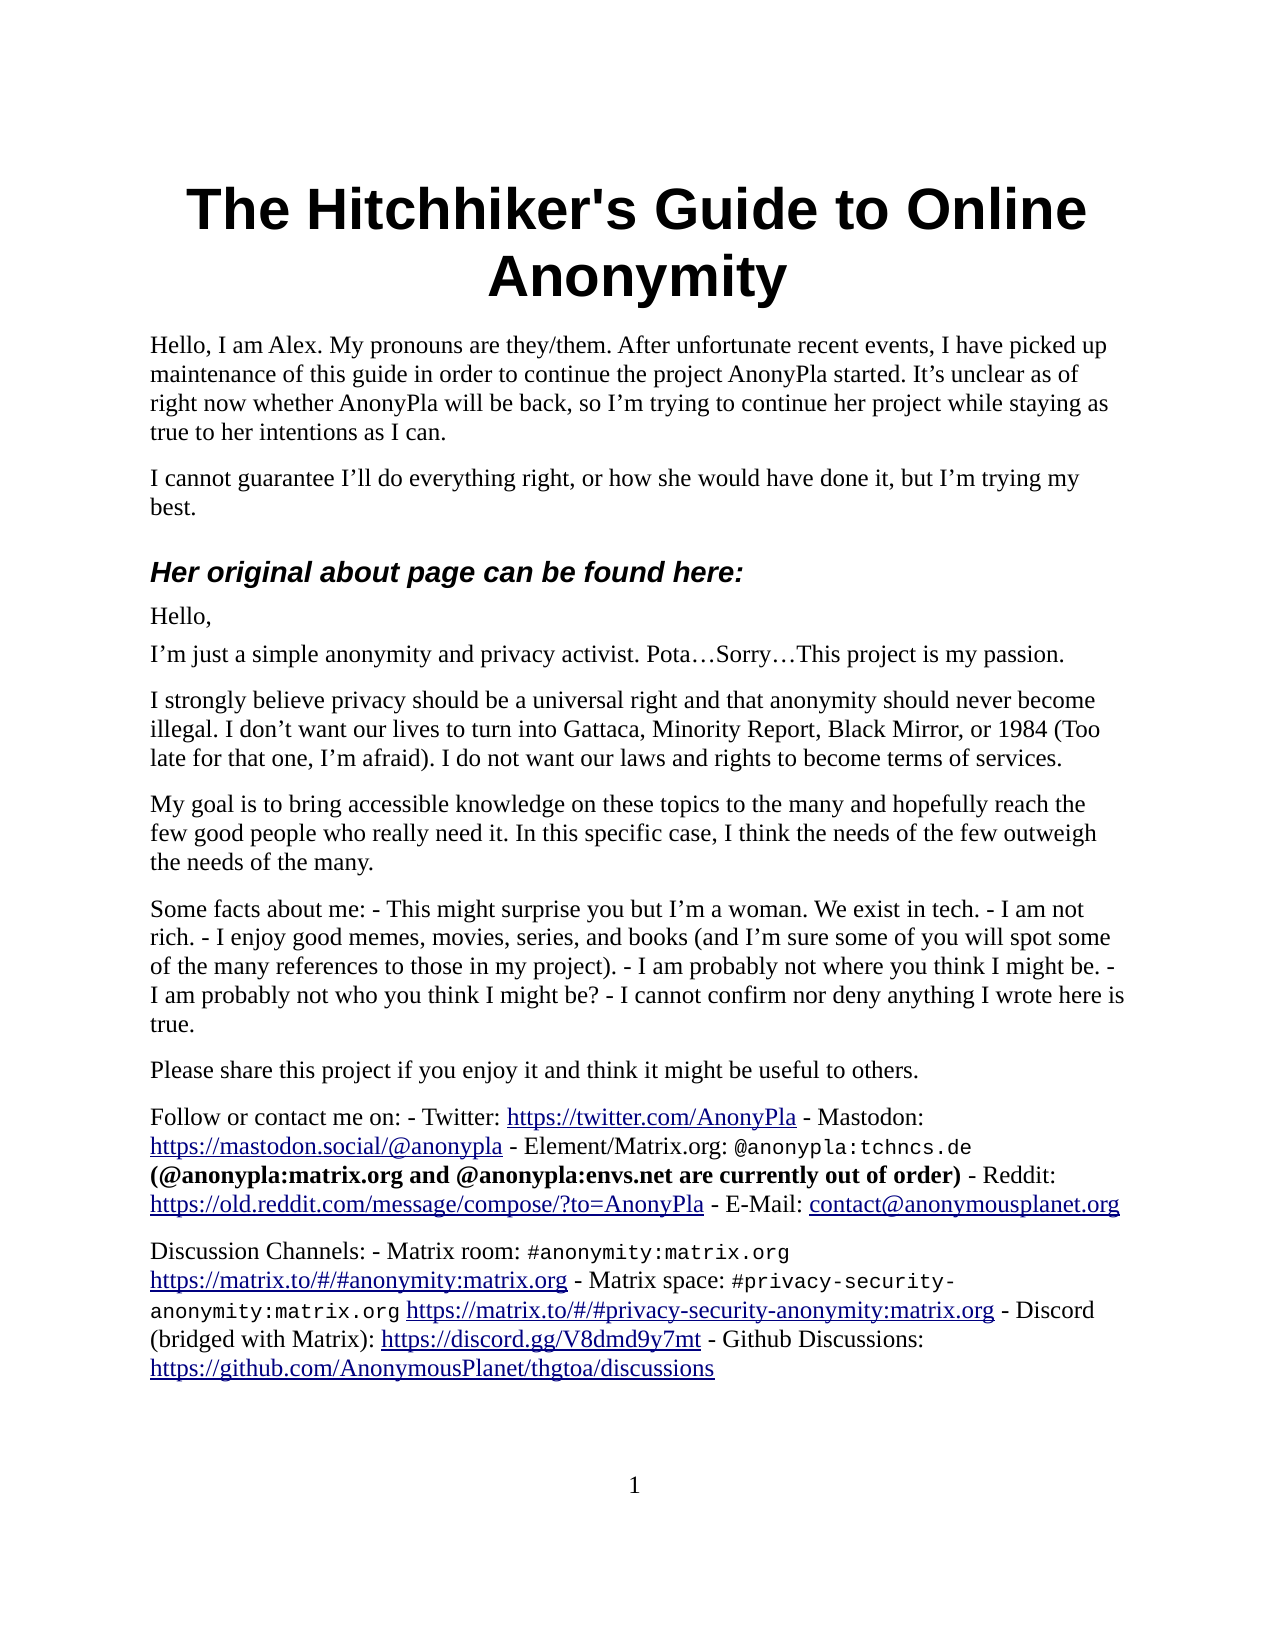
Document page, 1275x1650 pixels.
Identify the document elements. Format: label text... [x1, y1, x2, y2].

text Hello, I am Alex. My pronouns are they/them. After unfortunate recent events, I have picked up maintenance of this guide in order to continue the project AnonyPla started. It’s unclear as of right now whether AnonyPla will be back, so I’m trying to continue her project while staying as true to her intentions as I can. [150, 331, 1125, 446]
subtitle Her original about page can be found here: [150, 555, 1125, 588]
text Please share this project if you enjoy it and think it might be useful to others. [150, 1055, 1125, 1084]
text My goal is to bring accessible knowledge on these topics to the many and hopefully reach the few good people who really need it. In this specific case, I think the needs of the few outweigh the needs of the many. [150, 789, 1125, 876]
text I strongly believe privacy should be a universal right and that anonymity should never become illegal. I don’t want our lives to turn into Gattaca, Minority Report, Black Mirror, or 1984 (Too late for that one, I’m afraid). I do not want our laws and rights to become terms of services. [150, 685, 1125, 772]
text Discussion Channels: - Matrix room: #anonymity:matrix.org https://matrix.to/#/#anonymity:matrix.org - Matrix space: #privacy-security-anonymity:matrix.org https://matrix.to/#/#privacy-security-anonymity:matrix.org - Discord (bridged with Matrix): https://discord.gg/V8dmd9y7mt - Github Discussions: https://github.com/AnonymousPlanet/thgtoa/discussions [150, 1236, 1125, 1382]
text Hello, [150, 601, 1125, 630]
text I cannot guarantee I’ll do everything right, or how she would have done it, but I’m trying my best. [150, 463, 1125, 521]
text I’m just a simple anonymity and privacy activist. Pota…Sorry…This project is my passion. [150, 639, 1125, 667]
text Follow or contact me on: - Twitter: https://twitter.com/AnonyPla - Mastodon: https://mastodon.social/@anonypla - Element/Matrix.org: @anonypla:tchncs.de (@anonypla:matrix.org and @anonypla:envs.net are currently out of order) - Reddit: https://old.reddit.com/message/compose/?to=AnonyPla - E-Mail: contact@anonymousplanet.org [150, 1102, 1125, 1218]
title The Hitchhiker's Guide to Online Anonymity [150, 175, 1125, 309]
text Some facts about me: - This might surprise you but I’m a woman. We exist in tech. - I am not rich. - I enjoy good memes, movies, series, and books (and I’m sure some of you will spot some of the many references to those in my project). - I am probably not where you think I might be. - I am probably not who you think I might be? - I cannot confirm nor deny anything I wrote here is true. [150, 894, 1125, 1037]
